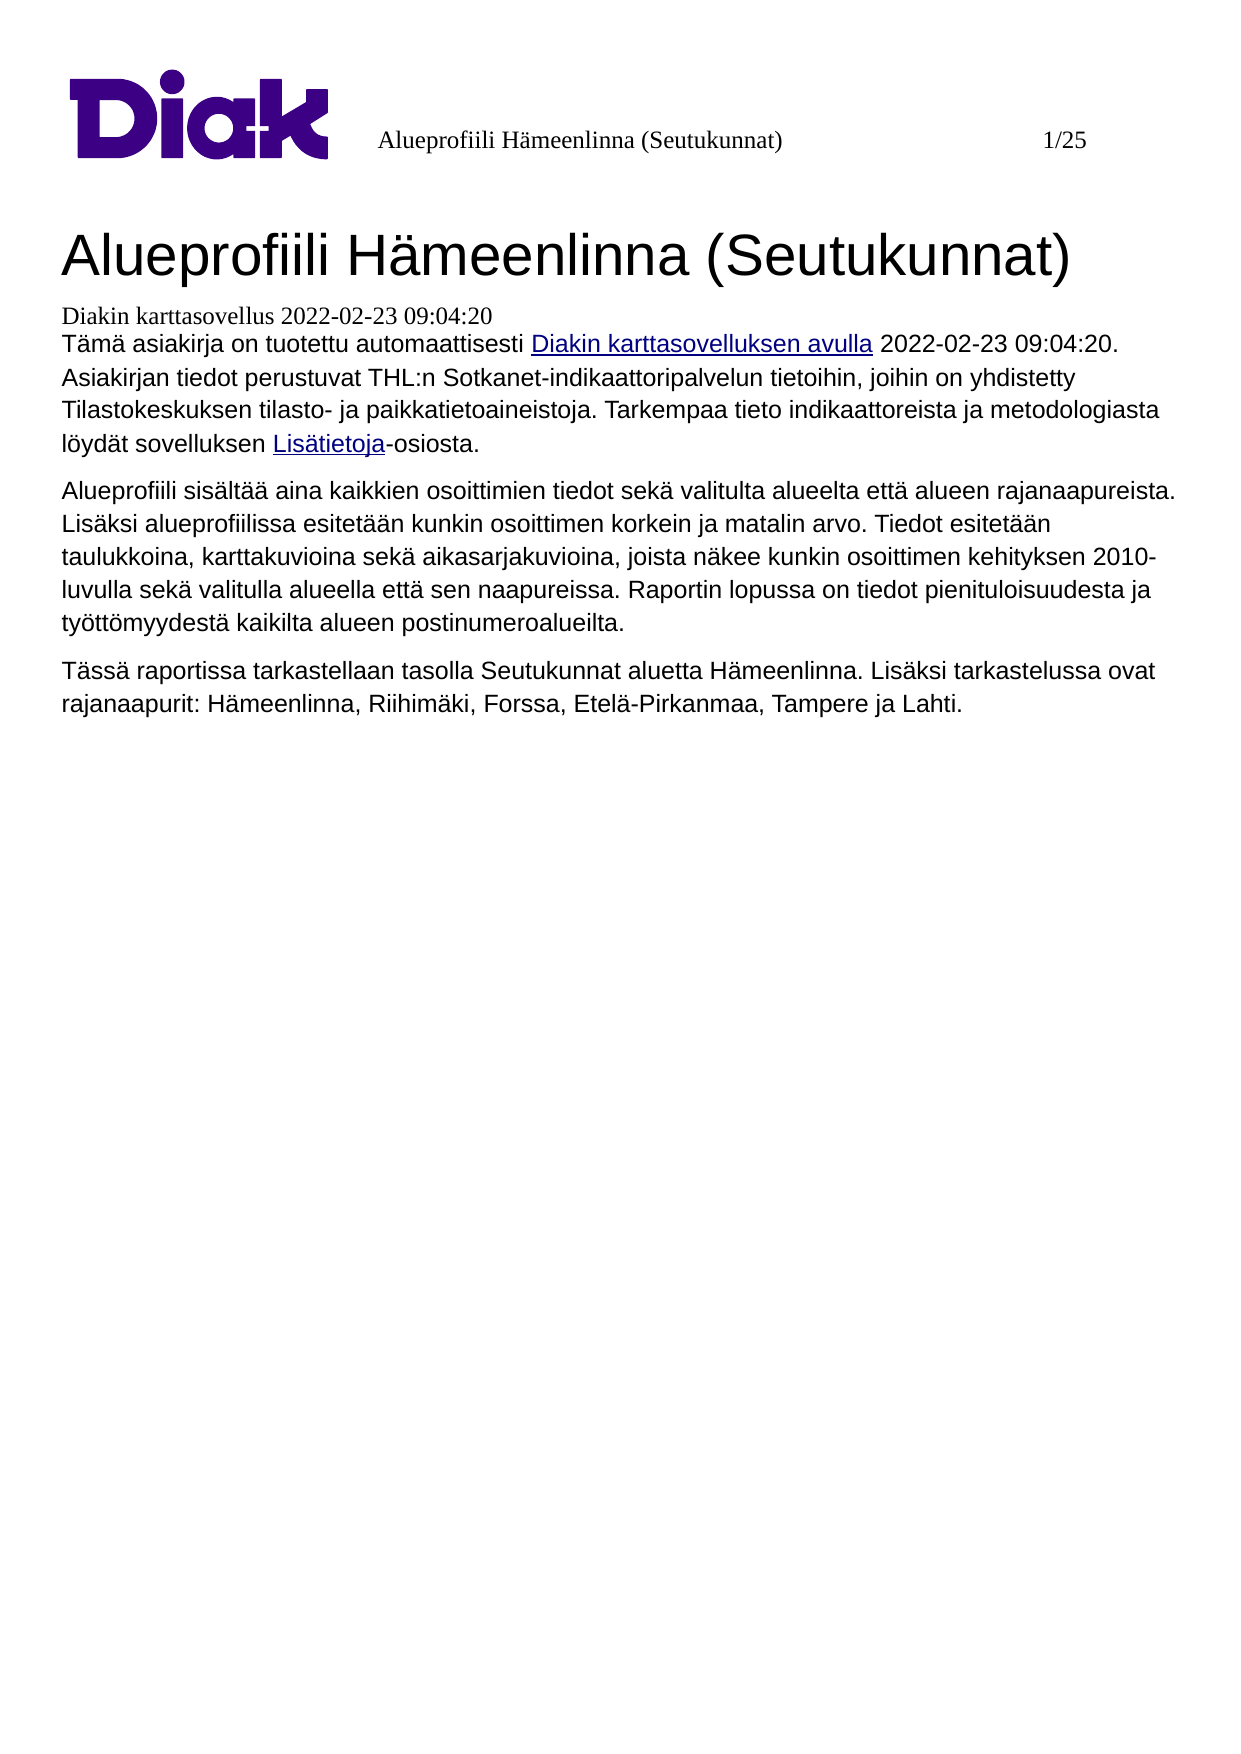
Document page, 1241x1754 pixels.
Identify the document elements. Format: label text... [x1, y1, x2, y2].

title Alueprofiili Hämeenlinna (Seutukunnat) [61, 221, 1179, 288]
text Tämä asiakirja on tuotettu automaattisesti Diakin karttasovelluksen avulla 2022-02-23 09:04:20. Asiakirjan tiedot perustuvat THL:n Sotkanet-indikaattoripalvelun tietoihin, joihin on yhdistetty Tilastokeskuksen tilasto- ja paikkatietoaineistoja. Tarkempaa tieto indikaattoreista ja metodologiasta löydät sovelluksen Lisätietoja-osiosta. [61, 329, 1179, 457]
text Alueprofiili sisältää aina kaikkien osoittimien tiedot sekä valitulta alueelta että alueen rajanaapureista. Lisäksi alueprofiilissa esitetään kunkin osoittimen korkein ja matalin arvo. Tiedot esitetään taulukkoina, karttakuvioina sekä aikasarjakuvioina, joista näkee kunkin osoittimen kehityksen 2010-luvulla sekä valitulla alueella että sen naapureissa. Raportin lopussa on tiedot pienituloisuudesta ja työttömyydestä kaikilta alueen postinumeroalueilta. [61, 476, 1179, 637]
text Diakin karttasovellus 2022-02-23 09:04:20 [61, 301, 1179, 329]
text Tässä raportissa tarkastellaan tasolla Seutukunnat aluetta Hämeenlinna. Lisäksi tarkastelussa ovat rajanaapurit: Hämeenlinna, Riihimäki, Forssa, Etelä-Pirkanmaa, Tampere ja Lahti. [61, 656, 1179, 718]
